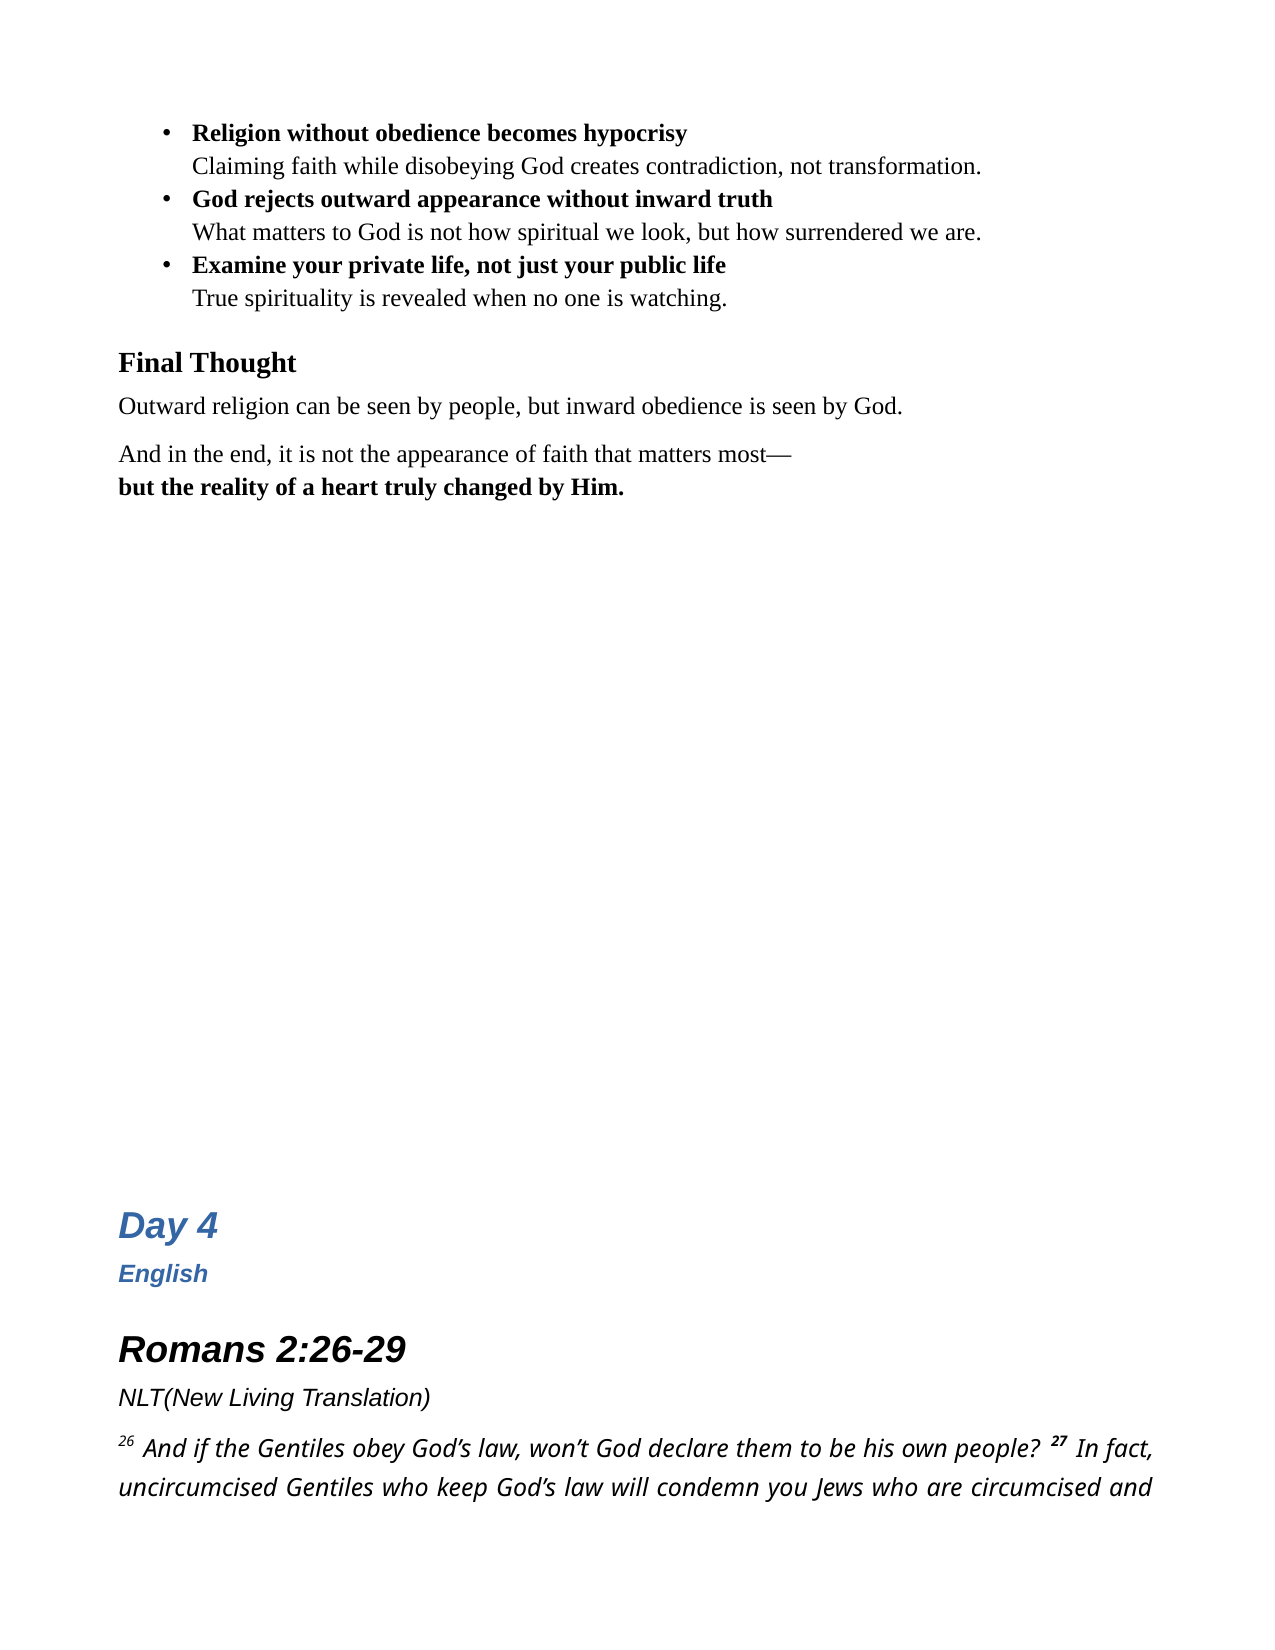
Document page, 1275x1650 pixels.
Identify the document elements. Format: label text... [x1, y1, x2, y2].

text 26 And if the Gentiles obey God’s law, won’t God declare them to be his own people? 27 In fact, uncircumcised Gentiles who keep God’s law will condemn you Jews who are circumcised and [118, 1430, 1157, 1504]
text Outward religion can be seen by people, but inward obedience is seen by God. [118, 391, 1157, 420]
text English [118, 1259, 1157, 1287]
subtitle Day 4 [118, 1203, 1157, 1246]
list God rejects outward appearance without inward truth What matters to God is not how spiritual we look, but how surrendered we are. [162, 184, 1157, 246]
text NLT(New Living Translation) [118, 1383, 1157, 1412]
text And in the end, it is not the appearance of faith that matters most— but the reality of a heart truly changed by Him. [118, 439, 1157, 501]
list Examine your private life, not just your public life True spirituality is revealed when no one is watching. [162, 250, 1157, 312]
subtitle Final Thought [118, 345, 1157, 379]
list Religion without obedience becomes hypocrisy Claiming faith while disobeying God creates contradiction, not transformation. [162, 118, 1157, 180]
subtitle Romans 2:26-29 [118, 1327, 1157, 1370]
